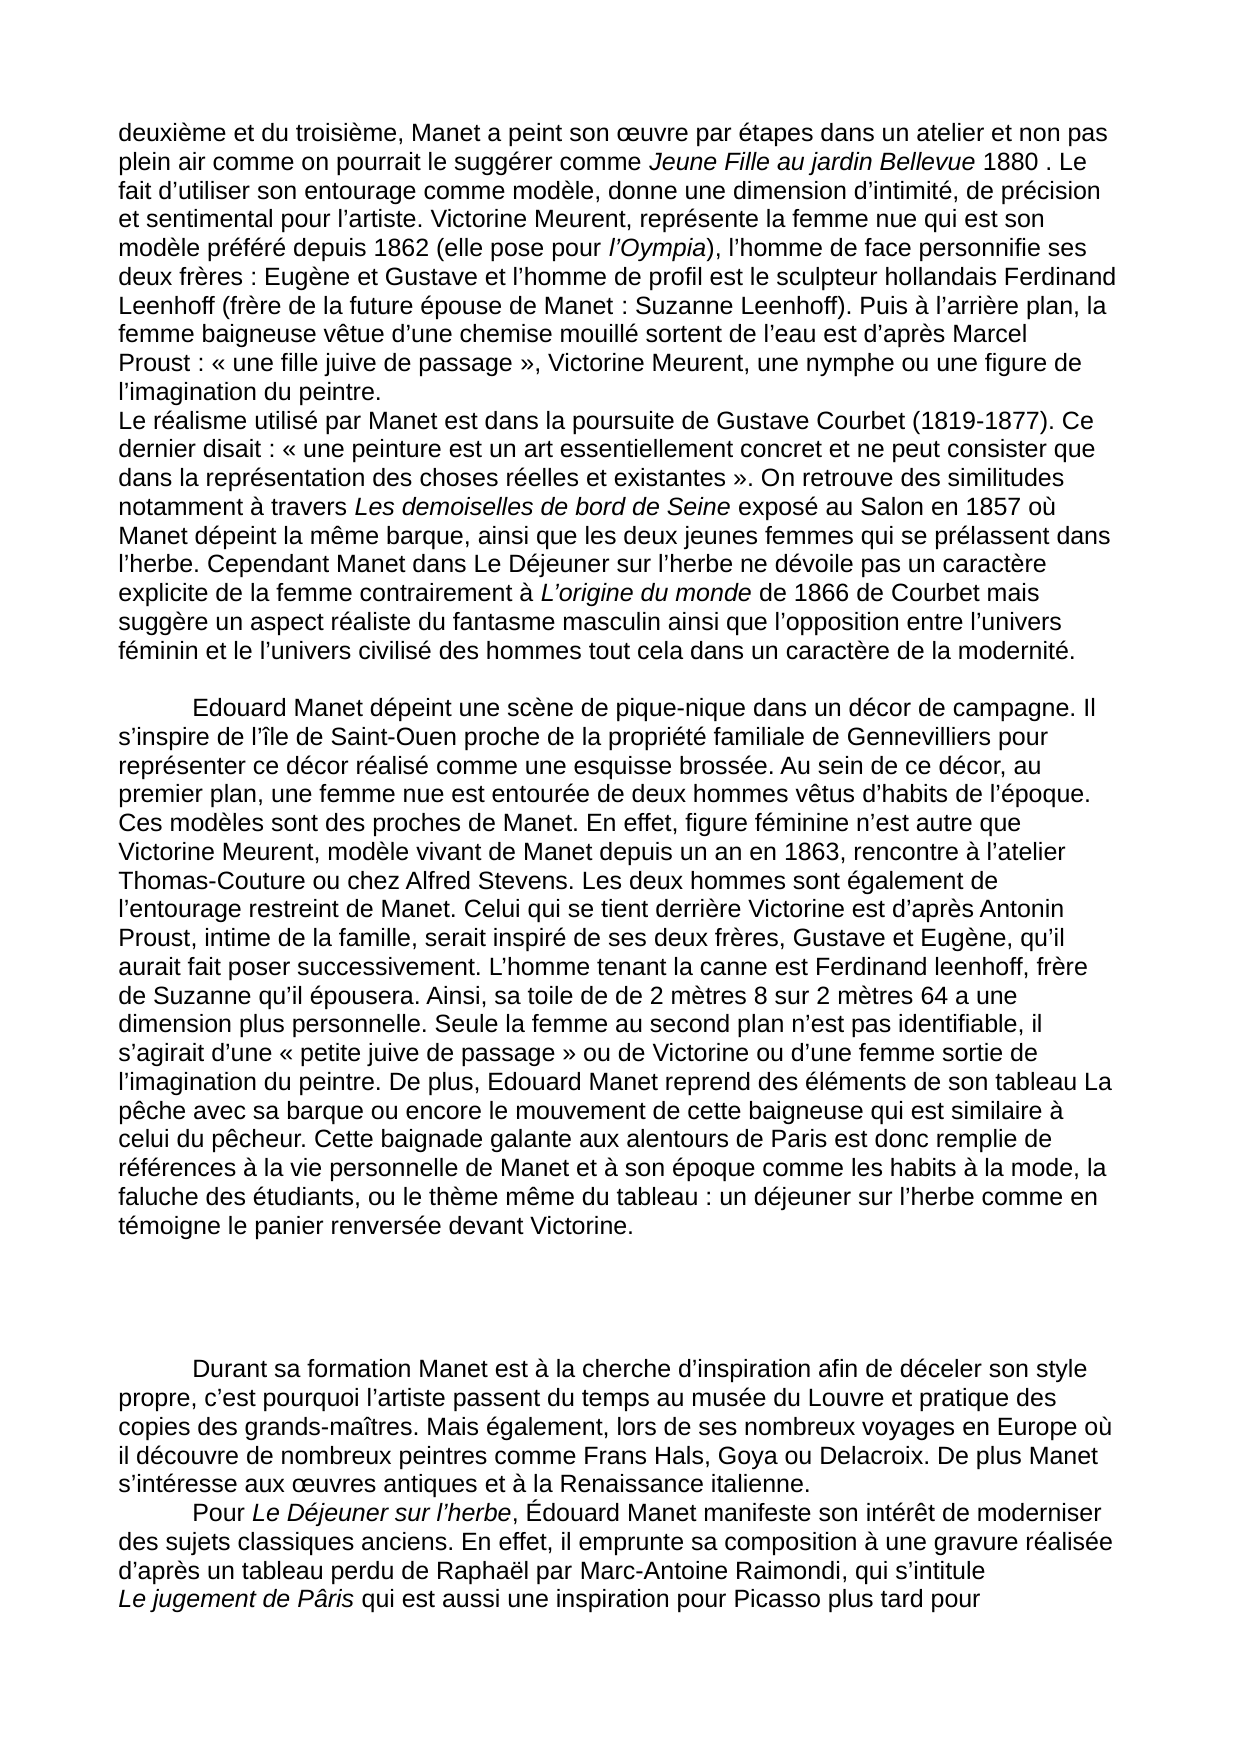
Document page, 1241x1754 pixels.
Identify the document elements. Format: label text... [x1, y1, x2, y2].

text Pour Le Déjeuner sur l’herbe, Édouard Manet manifeste son intérêt de moderniser des sujets classiques anciens. En effet, il emprunte sa composition à une gravure réalisée d’après un tableau perdu de Raphaël par Marc-Antoine Raimondi, qui s’intitule [118, 1498, 1122, 1584]
text Le réalisme utilisé par Manet est dans la poursuite de Gustave Courbet (1819-1877). Ce dernier disait : « une peinture est un art essentiellement concret et ne peut consister que dans la représentation des choses réelles et existantes ». On retrouve des similitudes notamment à travers Les demoiselles de bord de Seine exposé au Salon en 1857 où Manet dépeint la même barque, ainsi que les deux jeunes femmes qui se prélassent dans l’herbe. Cependant Manet dans Le Déjeuner sur l’herbe ne dévoile pas un caractère explicite de la femme contrairement à L’origine du monde de 1866 de Courbet mais suggère un aspect réaliste du fantasme masculin ainsi que l’opposition entre l’univers féminin et le l’univers civilisé des hommes tout cela dans un caractère de la modernité. [118, 406, 1122, 664]
text Edouard Manet dépeint une scène de pique-nique dans un décor de campagne. Il s’inspire de l’île de Saint-Ouen proche de la propriété familiale de Gennevilliers pour représenter ce décor réalisé comme une esquisse brossée. Au sein de ce décor, au premier plan, une femme nue est entourée de deux hommes vêtus d’habits de l’époque. Ces modèles sont des proches de Manet. En effet, figure féminine n’est autre que Victorine Meurent, modèle vivant de Manet depuis un an en 1863, rencontre à l’atelier Thomas-Couture ou chez Alfred Stevens. Les deux hommes sont également de l’entourage restreint de Manet. Celui qui se tient derrière Victorine est d’après Antonin Proust, intime de la famille, serait inspiré de ses deux frères, Gustave et Eugène, qu’il aurait fait poser successivement. L’homme tenant la canne est Ferdinand leenhoff, frère de Suzanne qu’il épousera. Ainsi, sa toile de de 2 mètres 8 sur 2 mètres 64 a une dimension plus personnelle. Seule la femme au second plan n’est pas identifiable, il s’agirait d’une « petite juive de passage » ou de Victorine ou d’une femme sortie de l’imagination du peintre. De plus, Edouard Manet reprend des éléments de son tableau La pêche avec sa barque ou encore le mouvement de cette baigneuse qui est similaire à celui du pêcheur. Cette baignade galante aux alentours de Paris est donc remplie de références à la vie personnelle de Manet et à son époque comme les habits à la mode, la faluche des étudiants, ou le thème même du tableau : un déjeuner sur l’herbe comme en témoigne le panier renversée devant Victorine. [118, 693, 1122, 1239]
text Durant sa formation Manet est à la cherche d’inspiration afin de déceler son style propre, c’est pourquoi l’artiste passent du temps au musée du Louvre et pratique des copies des grands-maîtres. Mais également, lors de ses nombreux voyages en Europe où il découvre de nombreux peintres comme Frans Hals, Goya ou Delacroix. De plus Manet s’intéresse aux œuvres antiques et à la Renaissance italienne. [118, 1354, 1122, 1498]
text Le jugement de Pâris qui est aussi une inspiration pour Picasso plus tard pour [118, 1584, 1122, 1613]
text deuxième et du troisième, Manet a peint son œuvre par étapes dans un atelier et non pas plein air comme on pourrait le suggérer comme Jeune Fille au jardin Bellevue 1880 . Le fait d’utiliser son entourage comme modèle, donne une dimension d’intimité, de précision et sentimental pour l’artiste. Victorine Meurent, représente la femme nue qui est son modèle préféré depuis 1862 (elle pose pour l’Oympia), l’homme de face personnifie ses deux frères : Eugène et Gustave et l’homme de profil est le sculpteur hollandais Ferdinand Leenhoff (frère de la future épouse de Manet : Suzanne Leenhoff). Puis à l’arrière plan, la femme baigneuse vêtue d’une chemise mouillé sortent de l’eau est d’après Marcel Proust : « une fille juive de passage », Victorine Meurent, une nymphe ou une figure de l’imagination du peintre. [118, 118, 1122, 406]
